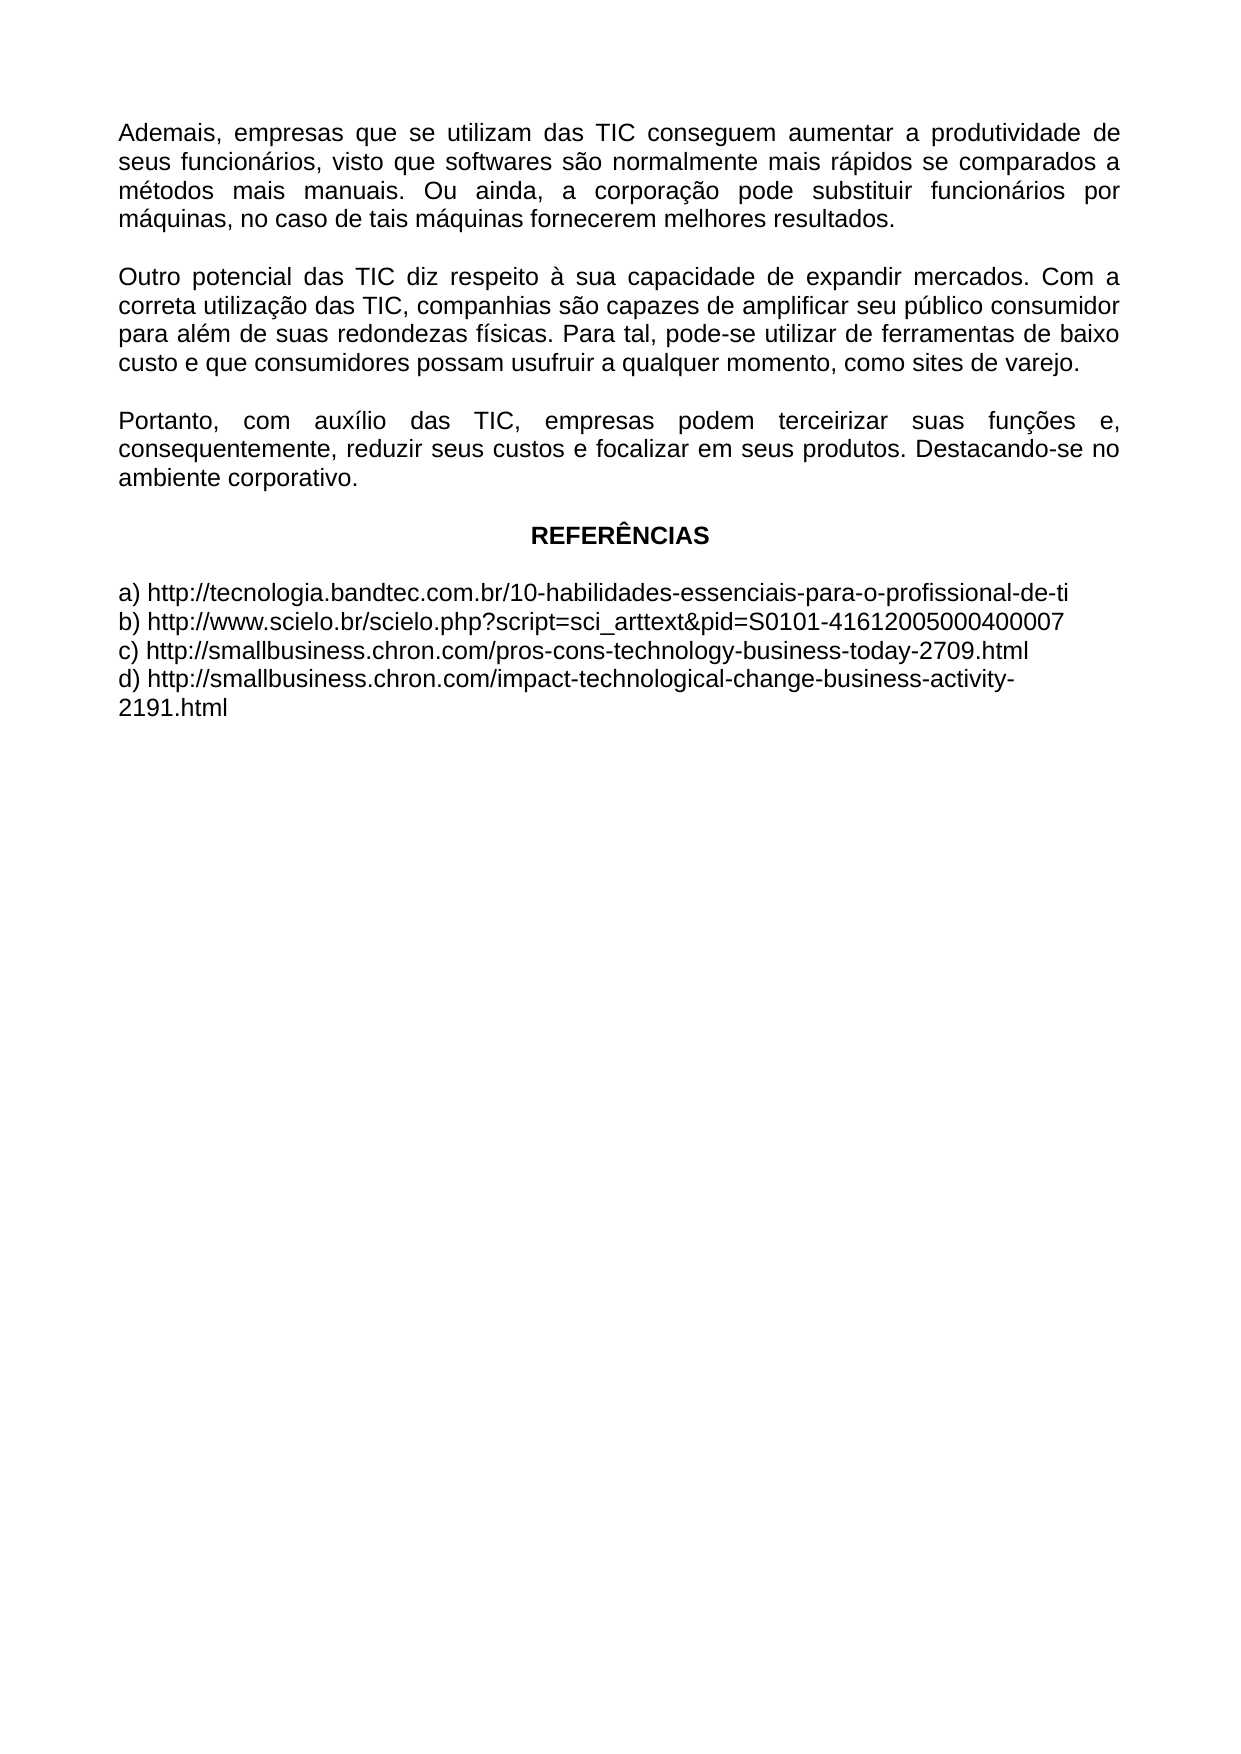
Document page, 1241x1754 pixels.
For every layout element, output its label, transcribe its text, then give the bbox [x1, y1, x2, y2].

text c) http://smallbusiness.chron.com/pros-cons-technology-business-today-2709.html [118, 636, 1122, 664]
text Ademais, empresas que se utilizam das TIC conseguem aumentar a produtividade de seus funcionários, visto que softwares são normalmente mais rápidos se comparados a métodos mais manuais. Ou ainda, a corporação pode substituir funcionários por máquinas, no caso de tais máquinas fornecerem melhores resultados. [118, 118, 1122, 233]
text Outro potencial das TIC diz respeito à sua capacidade de expandir mercados. Com a correta utilização das TIC, companhias são capazes de amplificar seu público consumidor para além de suas redondezas físicas. Para tal, pode-se utilizar de ferramentas de baixo custo e que consumidores possam usufruir a qualquer momento, como sites de varejo. [118, 262, 1122, 377]
text b) http://www.scielo.br/scielo.php?script=sci_arttext&pid=S0101-41612005000400007 [118, 607, 1122, 636]
text Portanto, com auxílio das TIC, empresas podem terceirizar suas funções e, consequentemente, reduzir seus custos e focalizar em seus produtos. Destacando-se no ambiente corporativo. [118, 406, 1122, 492]
text d) http://smallbusiness.chron.com/impact-technological-change-business-activity-2191.html [118, 664, 1122, 722]
text REFERÊNCIAS [118, 521, 1122, 549]
text a) http://tecnologia.bandtec.com.br/10-habilidades-essenciais-para-o-profissional-de-ti [118, 578, 1122, 607]
